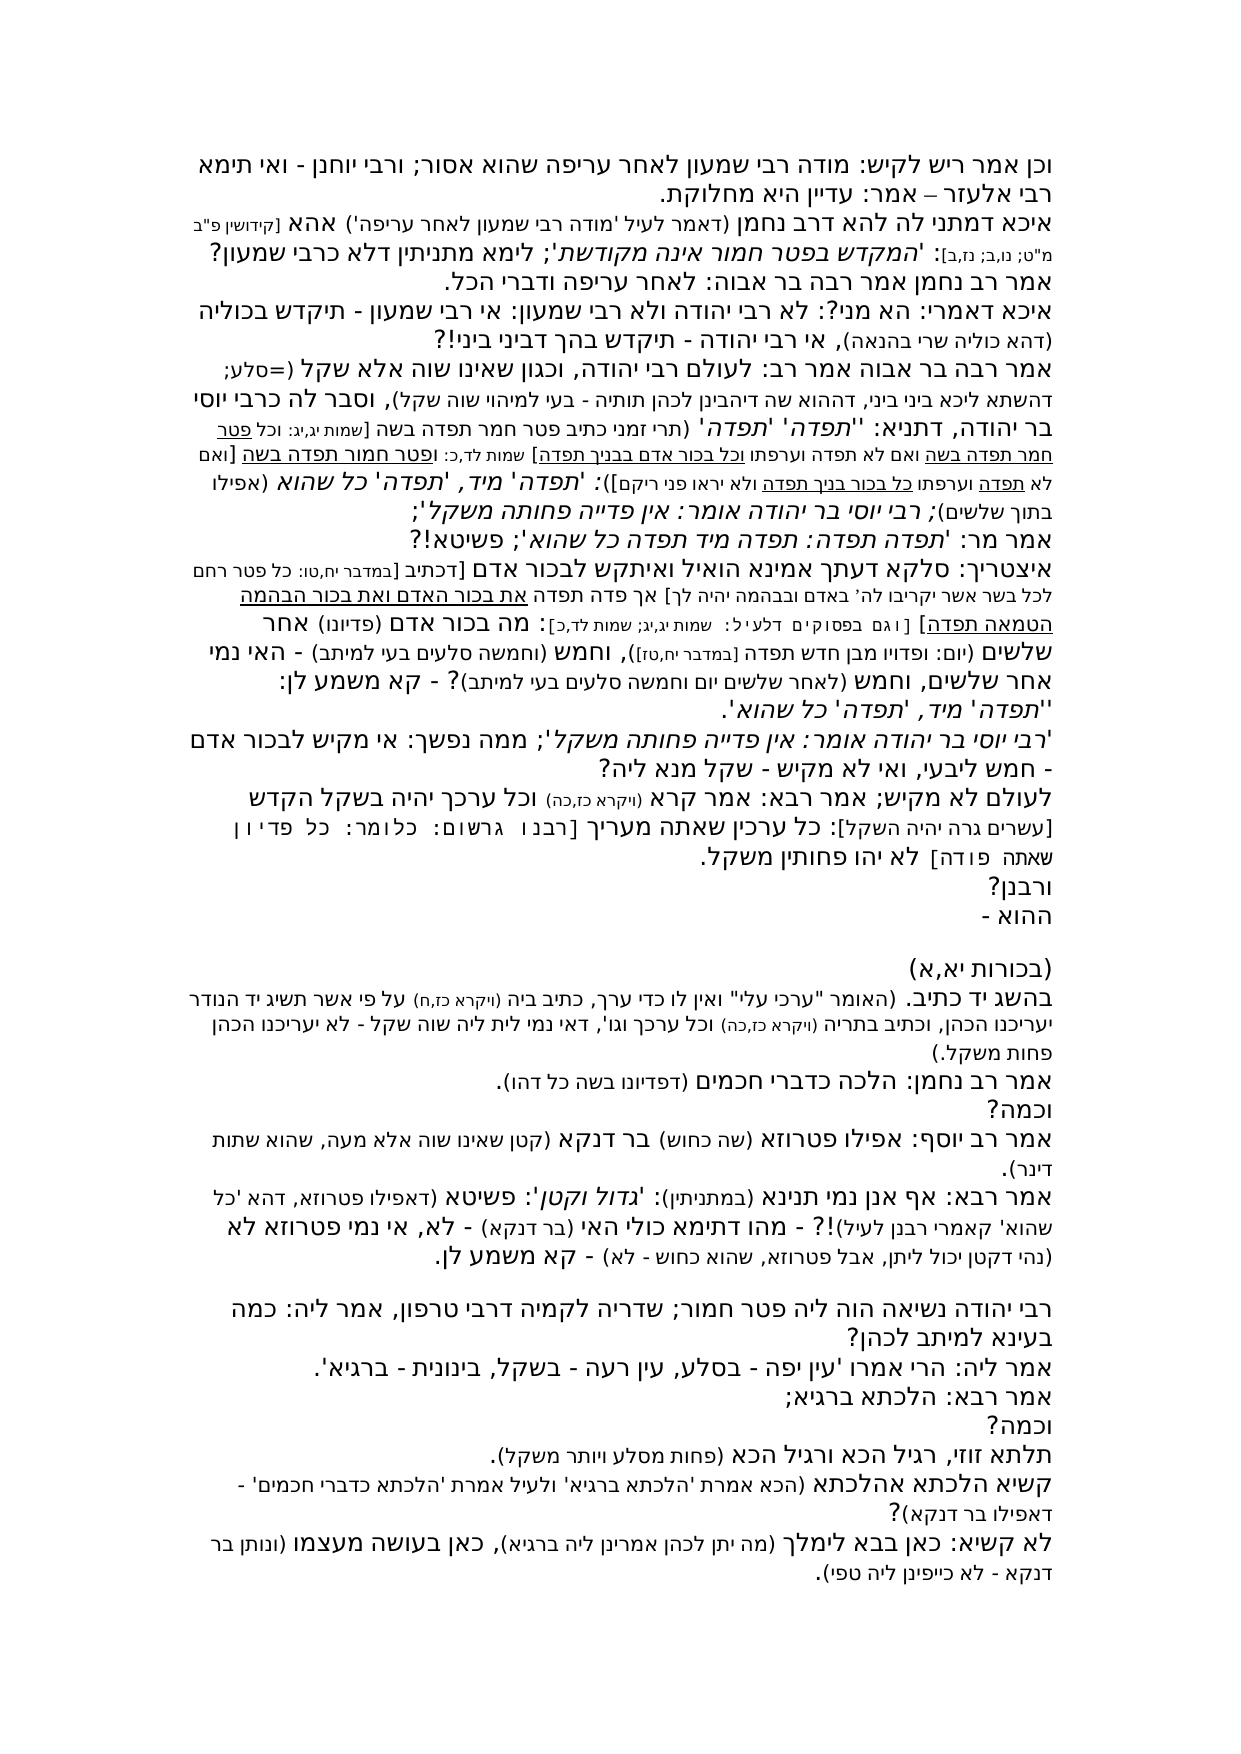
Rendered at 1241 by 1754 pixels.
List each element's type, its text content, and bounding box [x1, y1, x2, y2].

text לעולם לא מקיש; אמר רבא: אמר קרא (ויקרא כז,כה) וכל ערכך יהיה בשקל הקדש [עשרים גרה יהיה השקל]: כל ערכין שאתה מעריך [רבנו גרשום: כלומר: כל פדיון שאתה פודה] לא יהו פחותין משקל. [187, 783, 1053, 872]
text 'רבי יוסי בר יהודה אומר: אין פדייה פחותה משקל'; ממה נפשך: אי מקיש לבכור אדם - חמש ליבעי, ואי לא מקיש - שקל מנא ליה? [187, 725, 1053, 783]
text אמר רבה בר אבוה אמר רב: לעולם רבי יהודה, וכגון שאינו שוה אלא שקל (=סלע; דהשתא ליכא ביני ביני, דההוא שה דיהבינן לכהן תותיה - בעי למיהוי שוה שקל), וסבר לה כרבי יוסי בר יהודה, דתניא: ''תפדה' 'תפדה' (תרי זמני כתיב פטר חמר תפדה בשה [שמות יג,יג: וכל פטר חמר תפדה בשה ואם לא תפדה וערפתו וכל בכור אדם בבניך תפדה] שמות לד,כ: ופטר חמור תפדה בשה [ואם לא תפדה וערפתו כל בכור בניך תפדה ולא יראו פני ריקם]): 'תפדה' מיד, 'תפדה' כל שהוא (אפילו בתוך שלשים); רבי יוסי בר יהודה אומר: אין פדייה פחותה משקל'; [187, 354, 1053, 525]
text לא קשיא: כאן בבא לימלך (מה יתן לכהן אמרינן ליה ברגיא), כאן בעושה מעצמו (ונותן בר דנקא - לא כייפינן ליה טפי). [187, 1528, 1053, 1586]
text איצטריך: סלקא דעתך אמינא הואיל ואיתקש לבכור אדם [דכתיב [במדבר יח,טו: כל פטר רחם לכל בשר אשר יקריבו לה’ באדם ובבהמה יהיה לך] אך פדה תפדה את בכור האדם ואת בכור הבהמה הטמאה תפדה] [וגם בפסוקים דלעיל: שמות יג,יג; שמות לד,כ]: מה בכור אדם (פדיונו) אחר שלשים (יום: ופדויו מבן חדש תפדה [במדבר יח,טז]), וחמש (וחמשה סלעים בעי למיתב) - האי נמי אחר שלשים, וחמש (לאחר שלשים יום וחמשה סלעים בעי למיתב)? - קא משמע לן: ''תפדה' מיד, 'תפדה' כל שהוא'. [187, 554, 1053, 725]
text וכן אמר ריש לקיש: מודה רבי שמעון לאחר עריפה שהוא אסור; ורבי יוחנן - ואי תימא רבי אלעזר – אמר: עדיין היא מחלוקת. [187, 150, 1053, 208]
text אמר רב נחמן: הלכה כדברי חכמים (דפדיונו בשה כל דהו). [187, 1066, 1053, 1095]
text (בכורות יא,א) [187, 954, 1053, 983]
text תלתא זוזי, רגיל הכא ורגיל הכא (פחות מסלע ויותר משקל). [187, 1440, 1053, 1469]
text וכמה? [187, 1095, 1053, 1124]
text רבי יהודה נשיאה הוה ליה פטר חמור; שדריה לקמיה דרבי טרפון, אמר ליה: כמה בעינא למיתב לכהן? [187, 1294, 1053, 1353]
text ורבנן? [187, 872, 1053, 901]
text קשיא הלכתא אהלכתא (הכא אמרת 'הלכתא ברגיא' ולעיל אמרת 'הלכתא כדברי חכמים' - דאפילו בר דנקא)? [187, 1469, 1053, 1528]
text וכמה? [187, 1411, 1053, 1440]
text איכא דאמרי: הא מני?: לא רבי יהודה ולא רבי שמעון: אי רבי שמעון - תיקדש בכוליה (דהא כוליה שרי בהנאה), אי רבי יהודה - תיקדש בהך דביני ביני!? [187, 296, 1053, 354]
text אמר רבא: אף אנן נמי תנינא (במתניתין): 'גדול וקטן': פשיטא (דאפילו פטרוזא, דהא 'כל שהוא' קאמרי רבנן לעיל)!? - מהו דתימא כולי האי (בר דנקא) - לא, אי נמי פטרוזא לא (נהי דקטן יכול ליתן, אבל פטרוזא, שהוא כחוש - לא) - קא משמע לן. [187, 1183, 1053, 1270]
text אמר רבא: הלכתא ברגיא; [187, 1382, 1053, 1411]
text איכא דמתני לה להא דרב נחמן (דאמר לעיל 'מודה רבי שמעון לאחר עריפה') אהא [קידושין פ"ב מ"ט; נו,ב; נז,ב]: 'המקדש בפטר חמור אינה מקודשת'; לימא מתניתין דלא כרבי שמעון? [187, 208, 1053, 267]
text אמר רב נחמן אמר רבה בר אבוה: לאחר עריפה ודברי הכל. [187, 267, 1053, 296]
text אמר ליה: הרי אמרו 'עין יפה - בסלע, עין רעה - בשקל, בינונית - ברגיא'. [187, 1353, 1053, 1382]
text אמר מר: 'תפדה תפדה: תפדה מיד תפדה כל שהוא'; פשיטא!? [187, 525, 1053, 554]
text בהשג יד כתיב. (האומר "ערכי עלי" ואין לו כדי ערך, כתיב ביה (ויקרא כז,ח) על פי אשר תשיג יד הנודר יעריכנו הכהן, וכתיב בתריה (ויקרא כז,כה) וכל ערכך וגו', דאי נמי לית ליה שוה שקל - לא יעריכנו הכהן פחות משקל.) [187, 983, 1053, 1066]
text אמר רב יוסף: אפילו פטרוזא (שה כחוש) בר דנקא (קטן שאינו שוה אלא מעה, שהוא שתות דינר). [187, 1124, 1053, 1183]
text ההוא - [187, 901, 1053, 930]
